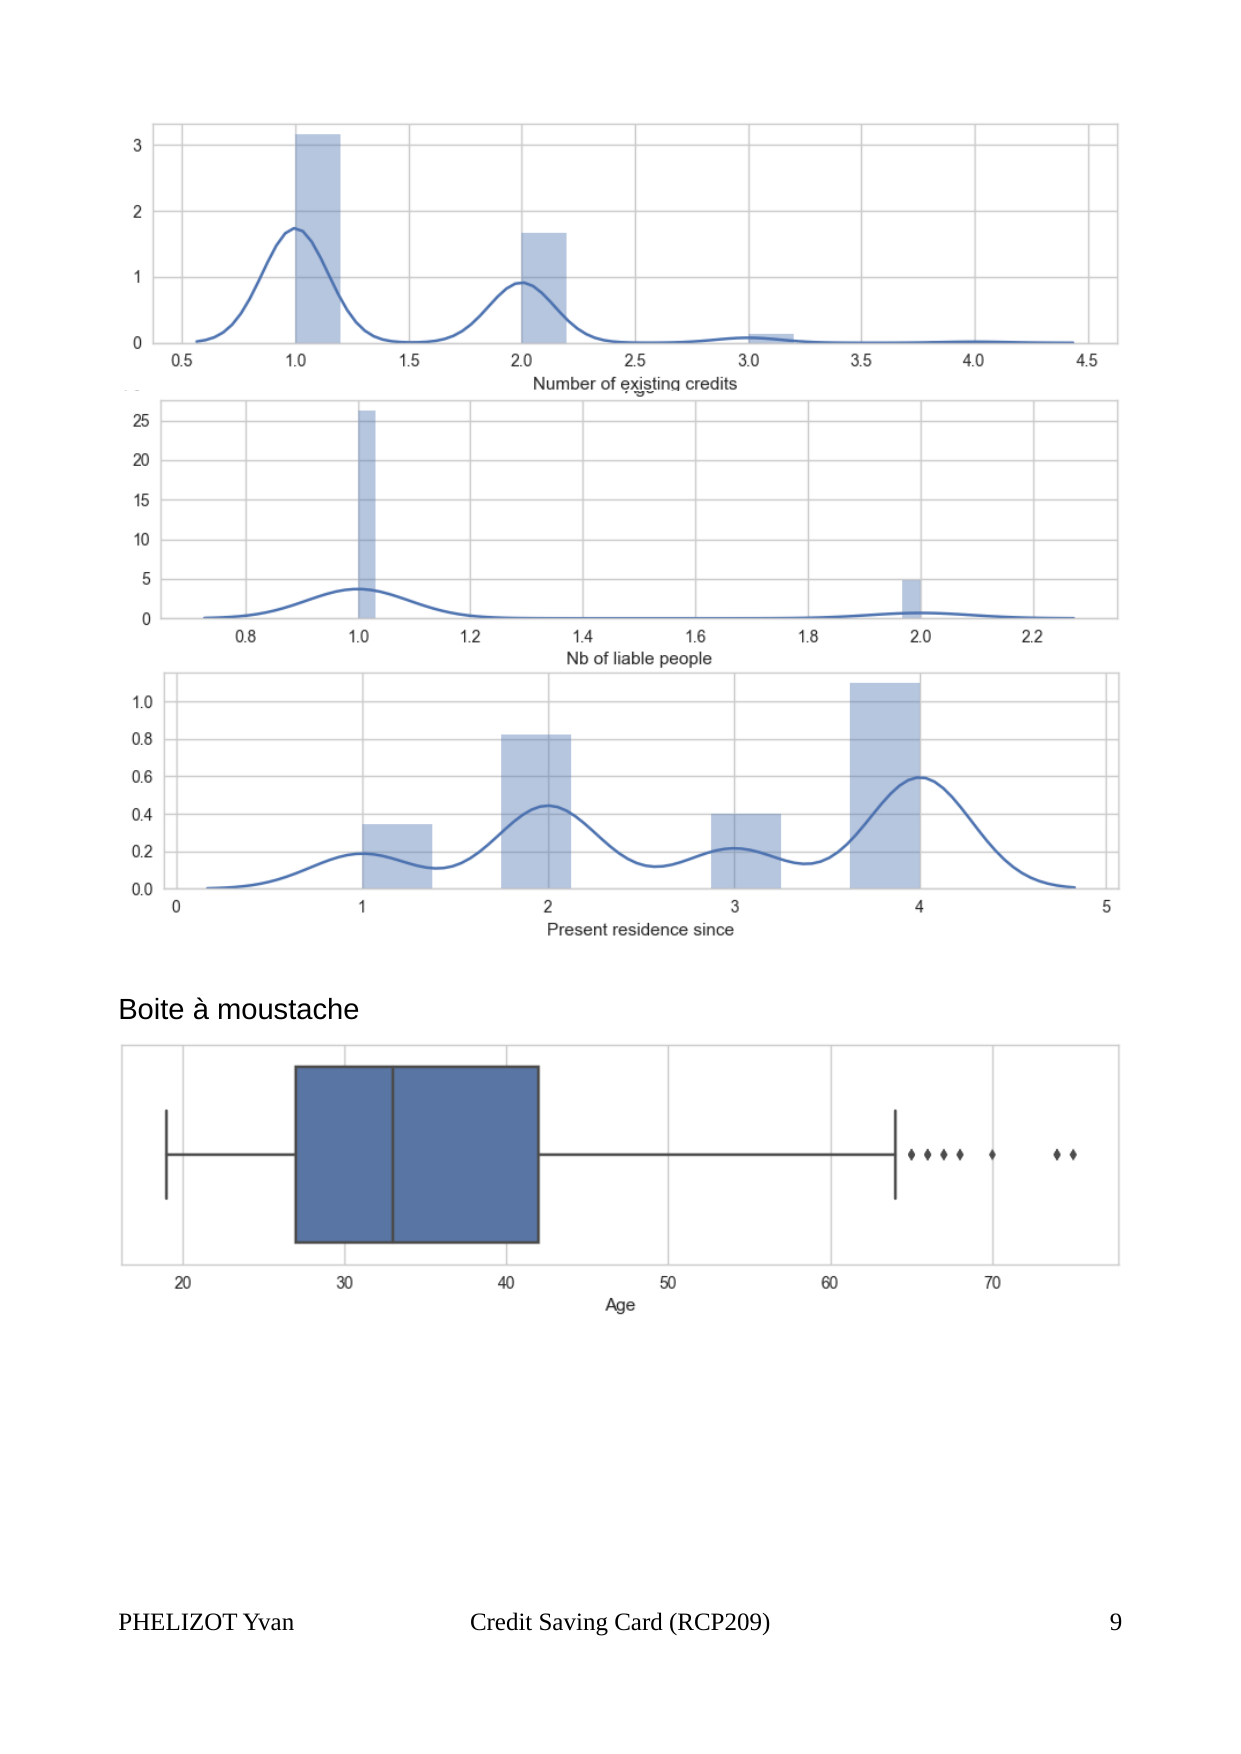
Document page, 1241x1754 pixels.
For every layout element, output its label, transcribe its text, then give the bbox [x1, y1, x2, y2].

picture [118, 1038, 1123, 1320]
subtitle Boite à moustache [118, 992, 1122, 1026]
picture [118, 118, 1123, 939]
